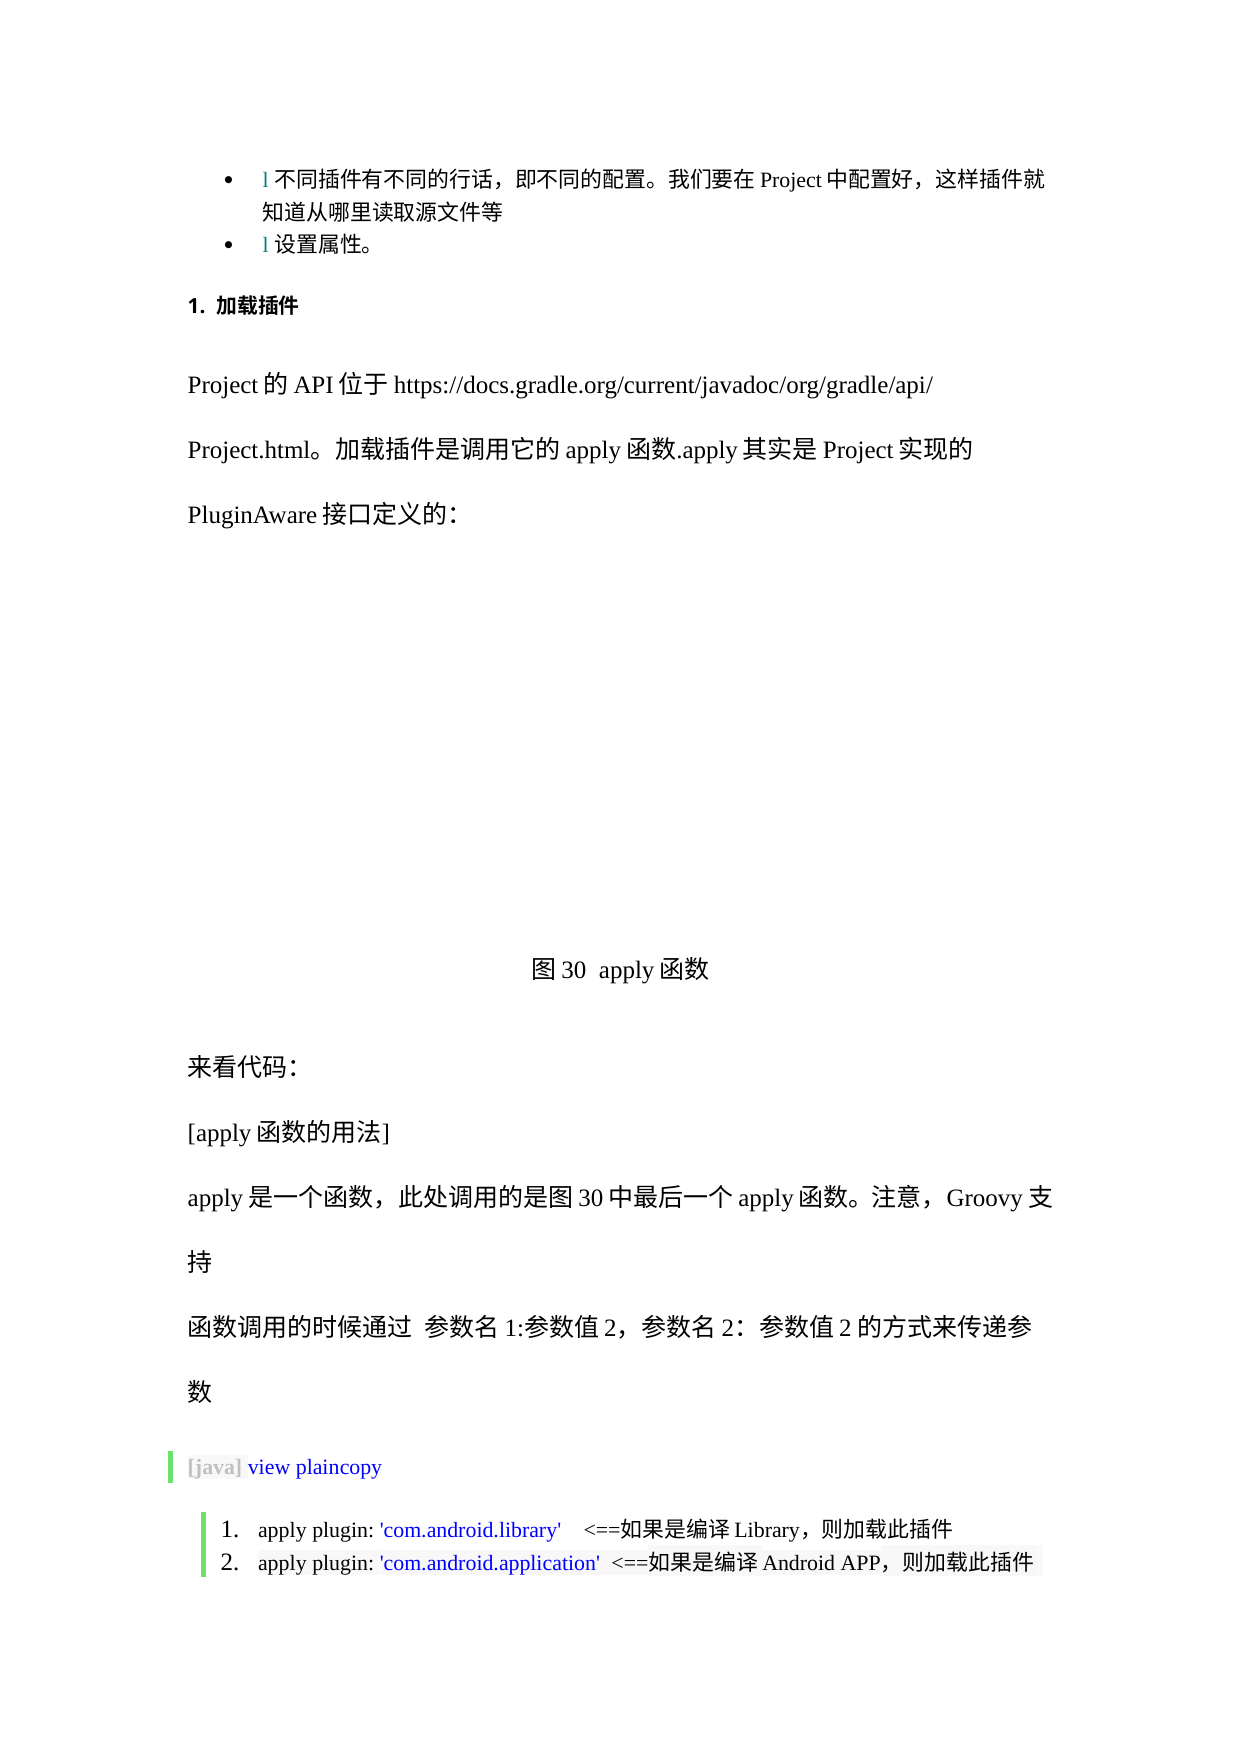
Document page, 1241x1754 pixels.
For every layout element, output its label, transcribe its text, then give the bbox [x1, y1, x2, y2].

list l 不同插件有不同的行话，即不同的配置。我们要在Project中配置好，这样插件就知道从哪里读取源文件等 [225, 162, 1053, 227]
text apply是一个函数，此处调用的是图30中最后一个apply函数。注意，Groovy支持 [187, 1163, 1053, 1293]
list apply plugin: 'com.android.application' <==如果是编译Android APP，则加载此插件 [206, 1544, 1053, 1577]
text Project的API位于https://docs.gradle.org/current/javadoc/org/gradle/api/Project.html。加载插件是调用它的apply函数.apply其实是Project实现的PluginAware接口定义的： [187, 350, 1053, 545]
text 来看代码： [187, 1033, 1053, 1098]
subtitle 1. 加载插件 [187, 289, 1053, 321]
list l 设置属性。 [225, 227, 1053, 259]
text [java] view plaincopy [173, 1451, 1053, 1483]
table_header 图30 apply函数 [103, 545, 1137, 1000]
text [apply函数的用法] [187, 1098, 1053, 1163]
list apply plugin: 'com.android.library' <==如果是编译Library，则加载此插件 [206, 1512, 1053, 1544]
text 函数调用的时候通过 参数名1:参数值2，参数名2：参数值2 的方式来传递参数 [187, 1293, 1053, 1423]
